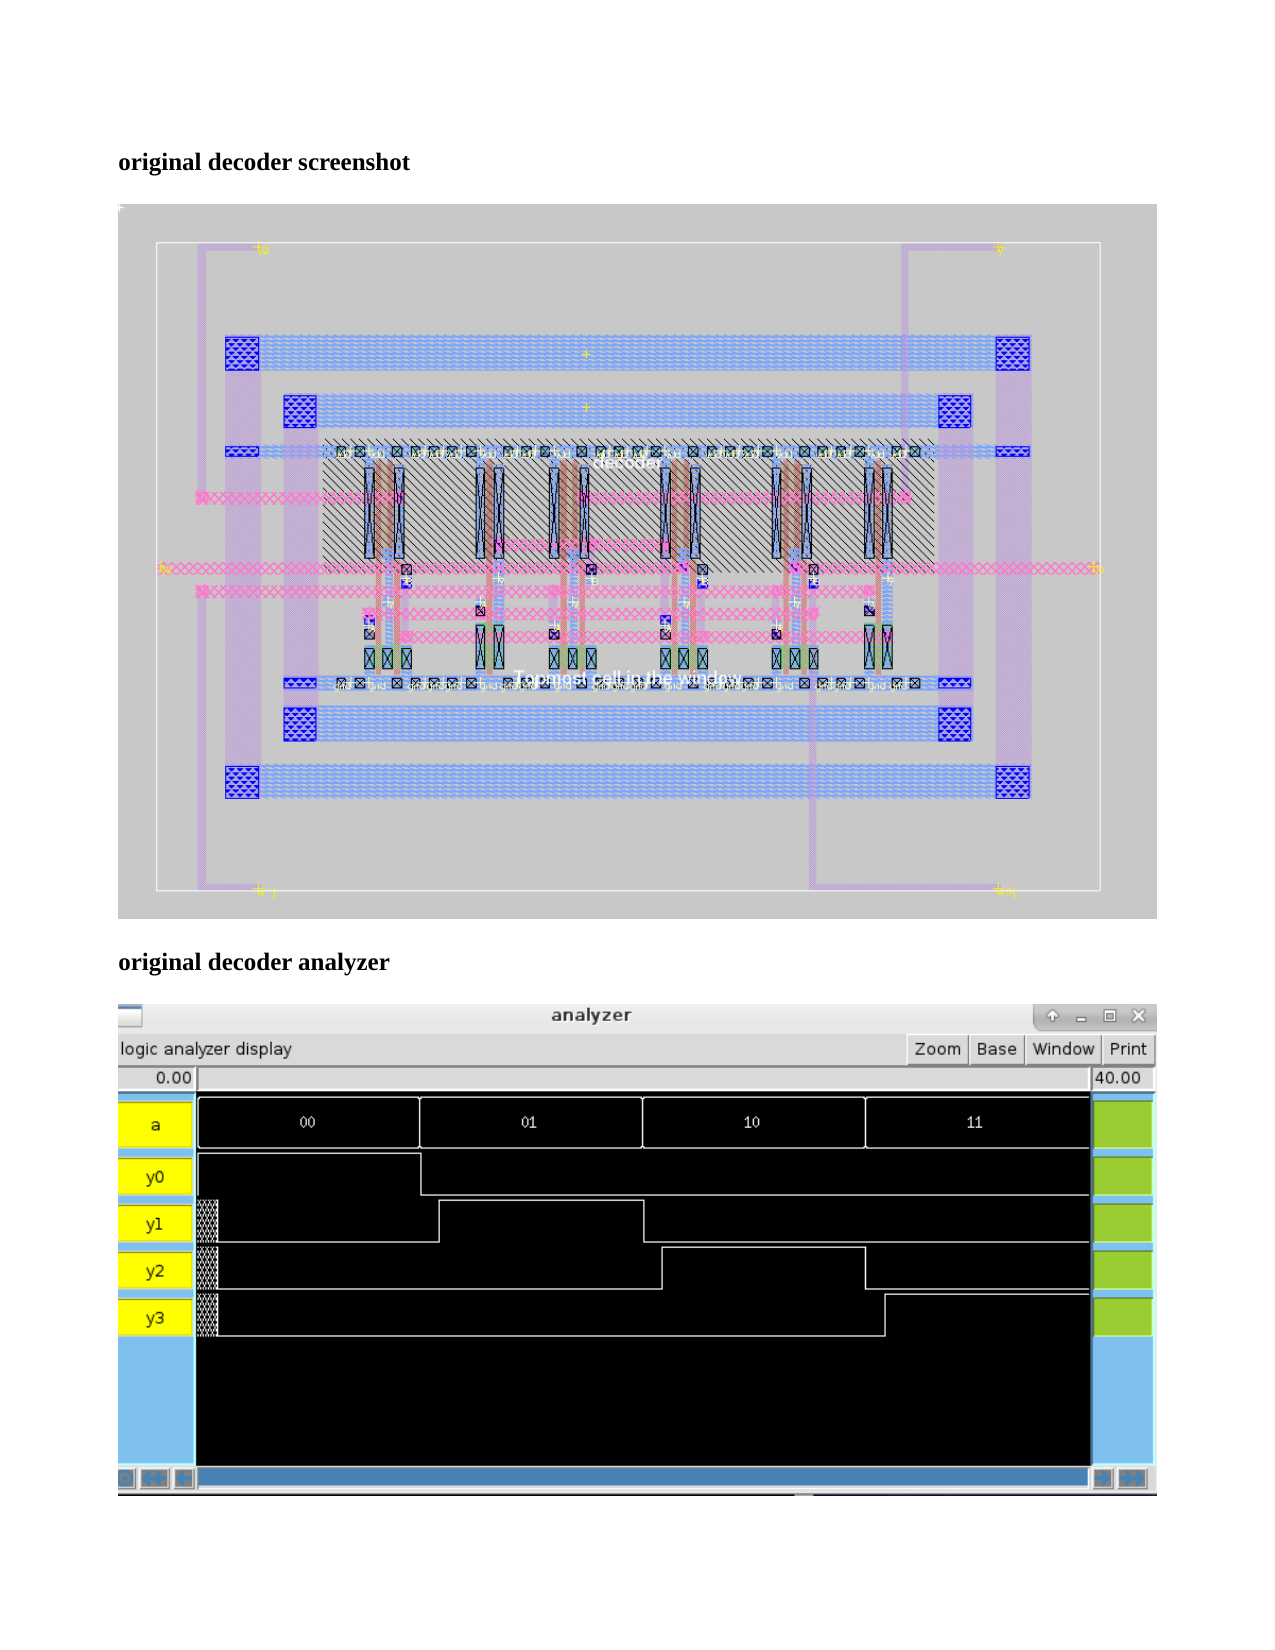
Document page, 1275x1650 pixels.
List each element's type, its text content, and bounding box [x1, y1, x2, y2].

picture [118, 1004, 1157, 1496]
text original decoder analyzer [118, 947, 1157, 976]
picture [118, 204, 1157, 919]
text original decoder screenshot [118, 147, 1157, 176]
